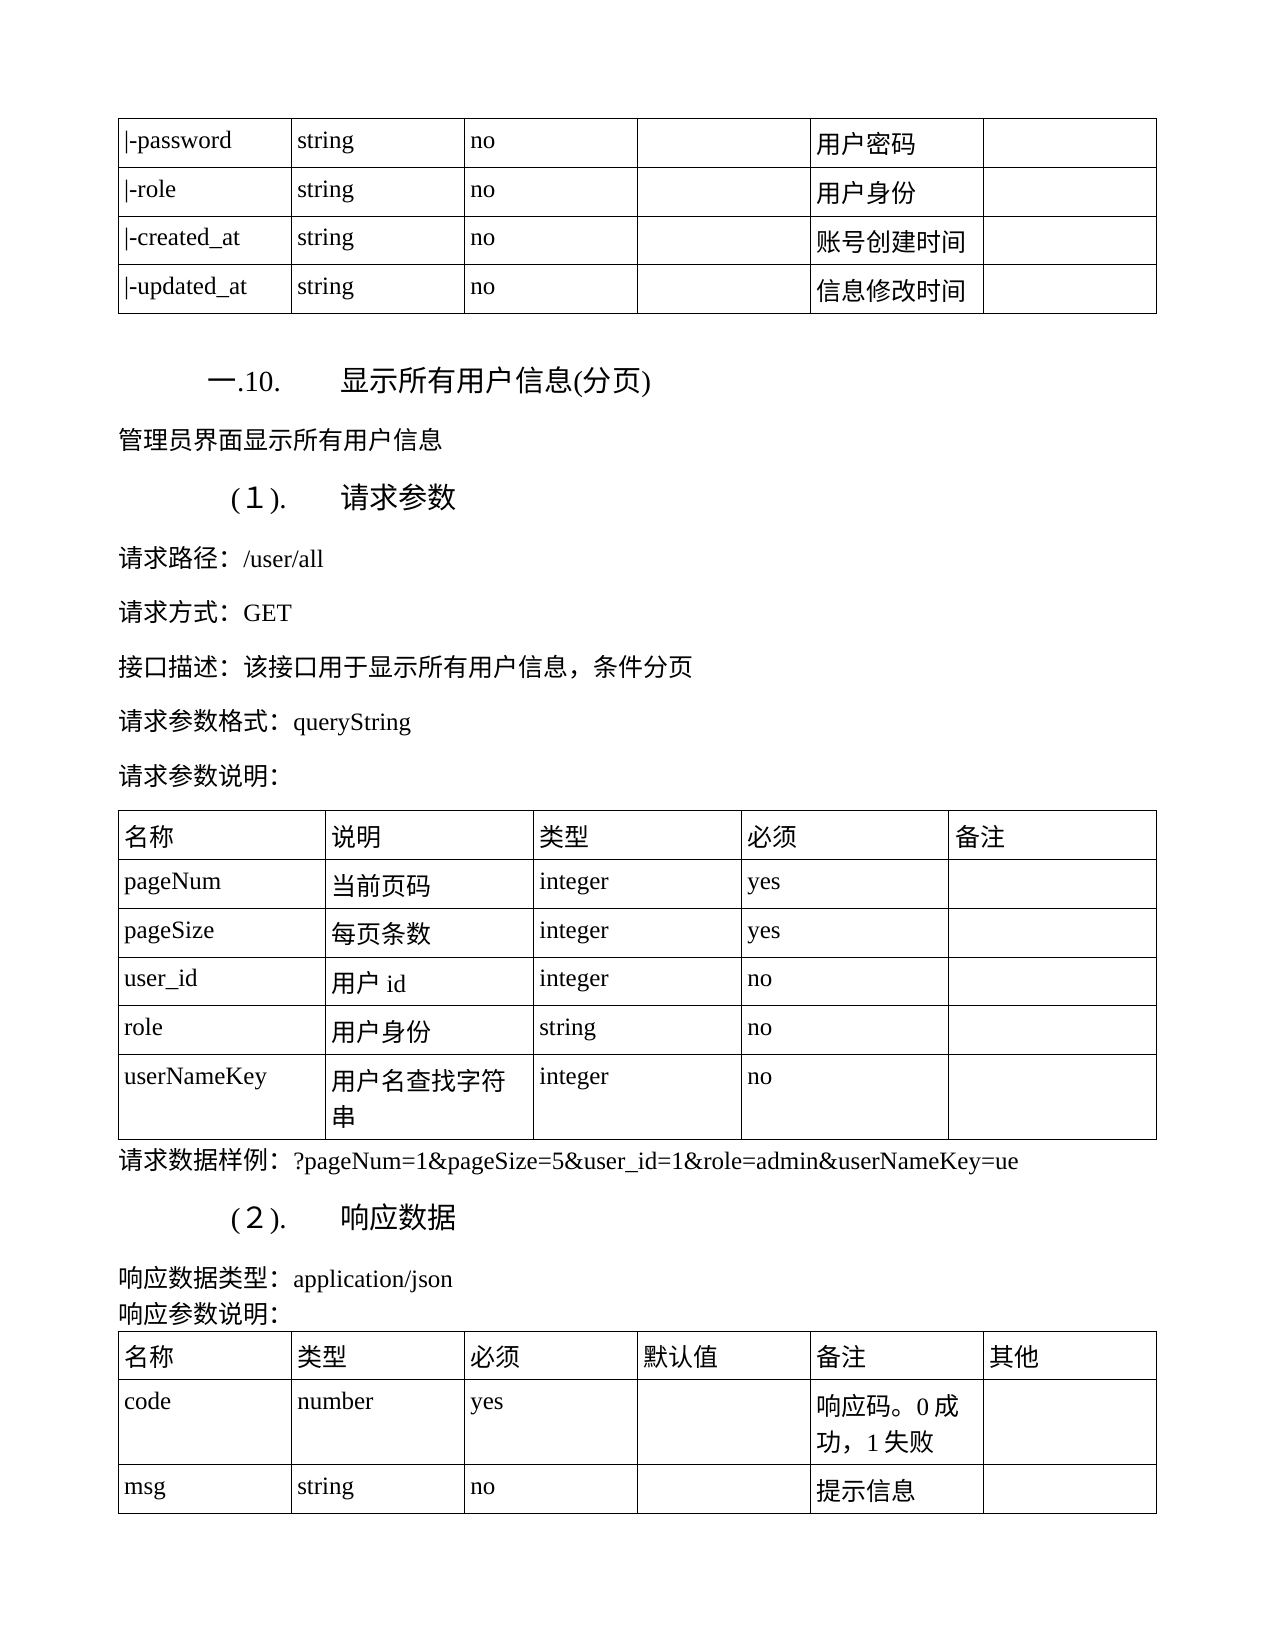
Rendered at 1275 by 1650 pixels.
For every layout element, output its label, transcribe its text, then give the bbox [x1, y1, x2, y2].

table_cell pageNum [119, 860, 325, 908]
table_cell code [119, 1380, 291, 1464]
table_cell string [292, 119, 464, 167]
table_cell [638, 168, 810, 216]
table_cell string [292, 1465, 464, 1513]
table_cell [638, 1465, 810, 1513]
text 请求数据样例：?pageNum=1&pageSize=5&user_id=1&role=admin&userNameKey=ue [118, 1140, 1157, 1176]
table_header 备注 [811, 1332, 983, 1379]
table_cell [984, 119, 1156, 167]
table_cell string [292, 168, 464, 216]
text 管理员界面显示所有用户信息 [118, 421, 1157, 457]
text 接口描述：该接口用于显示所有用户信息，条件分页 [118, 647, 1157, 683]
table_cell [984, 217, 1156, 264]
table_cell yes [742, 909, 948, 957]
table_cell no [465, 168, 637, 216]
table_cell [949, 958, 1156, 1005]
table_cell 提示信息 [811, 1465, 983, 1513]
table_cell [984, 1465, 1156, 1513]
table_cell yes [465, 1380, 637, 1464]
text 响应参数说明： [118, 1294, 1157, 1331]
table_cell string [534, 1006, 741, 1054]
table_cell [638, 119, 810, 167]
table_cell no [742, 958, 948, 1005]
text 请求路径：/user/all [118, 538, 1157, 575]
table_cell 当前页码 [326, 860, 533, 908]
table_cell string [292, 217, 464, 264]
table_header 名称 [119, 1332, 291, 1379]
table_cell [949, 1006, 1156, 1054]
table_cell 信息修改时间 [811, 265, 983, 313]
subtitle 显示所有用户信息(分页) [193, 357, 1157, 399]
table_cell [949, 1055, 1156, 1139]
table_header 类型 [292, 1332, 464, 1379]
table_header 默认值 [638, 1332, 810, 1379]
table_cell 账号创建时间 [811, 217, 983, 264]
table_cell integer [534, 909, 741, 957]
table_cell |-created_at [119, 217, 291, 264]
table_cell 用户身份 [326, 1006, 533, 1054]
table_cell [638, 1380, 810, 1464]
table_cell 响应码。0成功，1失败 [811, 1380, 983, 1464]
table_cell 用户名查找字符串 [326, 1055, 533, 1139]
table_cell integer [534, 1055, 741, 1139]
table_cell [984, 168, 1156, 216]
text 请求方式：GET [118, 593, 1157, 629]
table_cell no [465, 217, 637, 264]
table_header 名称 [119, 811, 325, 859]
table_cell 用户id [326, 958, 533, 1005]
table_cell user_id [119, 958, 325, 1005]
table_cell string [292, 265, 464, 313]
table_header 类型 [534, 811, 741, 859]
table_header 必须 [465, 1332, 637, 1379]
table_header 必须 [742, 811, 948, 859]
text 请求参数格式：queryString [118, 702, 1157, 738]
table_cell [638, 217, 810, 264]
table_cell no [465, 265, 637, 313]
table_cell [984, 1380, 1156, 1464]
table_cell |-role [119, 168, 291, 216]
table_cell no [742, 1006, 948, 1054]
table_cell no [465, 119, 637, 167]
text 请求参数说明： [118, 756, 1157, 792]
table_cell |-password [119, 119, 291, 167]
table_cell pageSize [119, 909, 325, 957]
subtitle 请求参数 [231, 475, 1157, 517]
table_header 备注 [949, 811, 1156, 859]
table_header 其他 [984, 1332, 1156, 1379]
table_cell yes [742, 860, 948, 908]
table_header 说明 [326, 811, 533, 859]
table_cell 用户身份 [811, 168, 983, 216]
table_cell [949, 909, 1156, 957]
table_cell integer [534, 860, 741, 908]
table_cell integer [534, 958, 741, 1005]
table_cell no [742, 1055, 948, 1139]
table_cell msg [119, 1465, 291, 1513]
table_cell |-updated_at [119, 265, 291, 313]
table_cell 用户密码 [811, 119, 983, 167]
table_cell [638, 265, 810, 313]
subtitle 响应数据 [231, 1194, 1157, 1237]
table_cell [984, 265, 1156, 313]
table_cell no [465, 1465, 637, 1513]
table_cell 每页条数 [326, 909, 533, 957]
table_cell userNameKey [119, 1055, 325, 1139]
text 响应数据类型：application/json [118, 1258, 1157, 1294]
table_cell role [119, 1006, 325, 1054]
table_cell [949, 860, 1156, 908]
table_cell number [292, 1380, 464, 1464]
